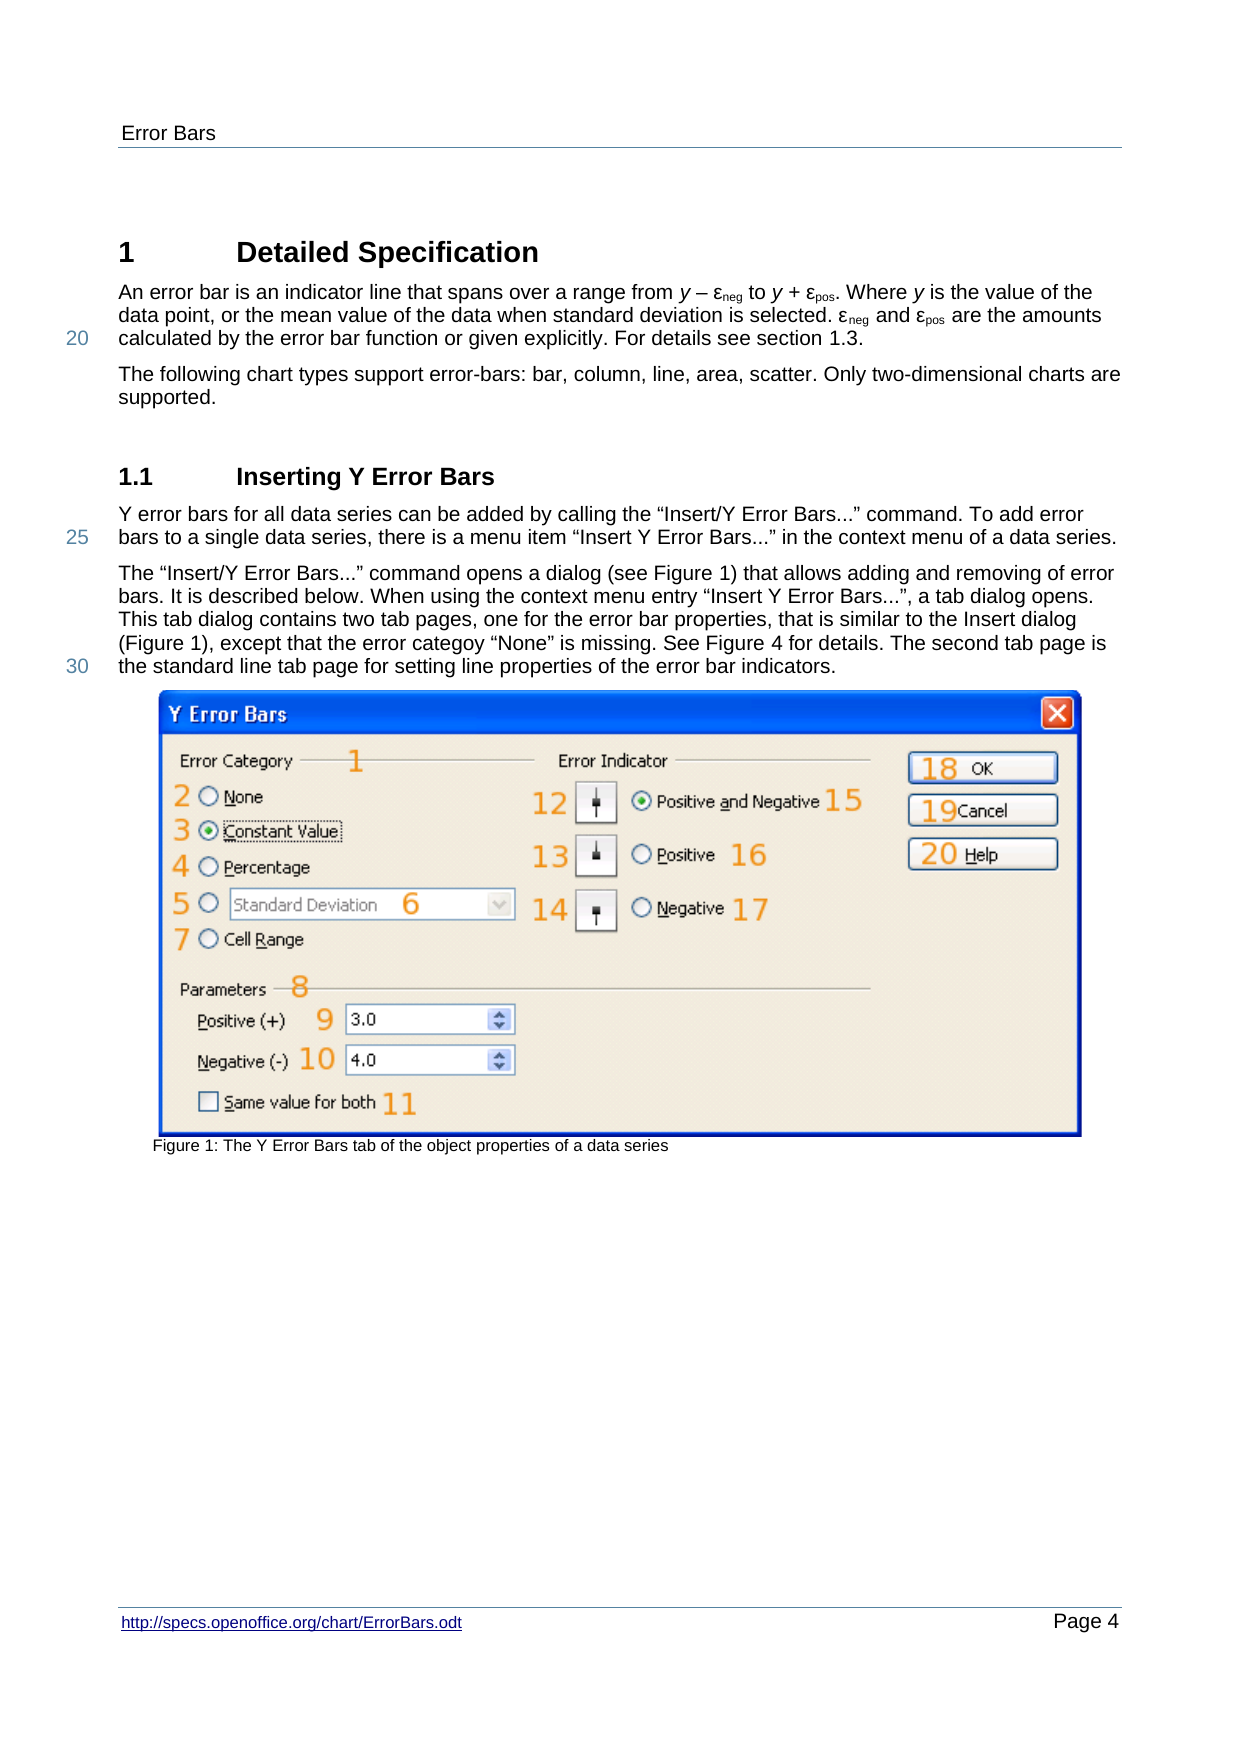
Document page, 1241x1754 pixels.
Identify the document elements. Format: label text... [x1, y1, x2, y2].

picture [158, 690, 1082, 1137]
text The “Insert/Y Error Bars...” command opens a dialog (see Figure 1) that allows adding and removing of error bars. It is described below. When using the context menu entry “Insert Y Error Bars...”, a tab dialog opens. This tab dialog contains two tab pages, one for the error bar properties, that is similar to the Insert dialog (Figure 1), except that the error categoy “None” is missing. See Figure 4 for details. The second tab page is the standard line tab page for setting line properties of the error bar indicators. [118, 561, 1122, 677]
text Figure 1: The Y Error Bars tab of the object properties of a data series [152, 702, 1087, 1155]
text The following chart types support error-bars: bar, column, line, area, scatter. Only two-dimensional charts are supported. [118, 362, 1122, 409]
text Y error bars for all data series can be added by calling the “Insert/Y Error Bars...” command. To add error bars to a single data series, there is a menu item “Insert Y Error Bars...” in the context menu of a data series. [118, 502, 1122, 549]
subtitle Inserting Y Error Bars [118, 463, 1122, 491]
subtitle Detailed Specification [118, 236, 1122, 268]
text An error bar is an indicator line that spans over a range from y – εneg to y + εpos. Where y is the value of the data point, or the mean value of the data when standard deviation is selected. εneg and εpos are the amounts calculated by the error bar function or given explicitly. For details see section 1.3. [118, 280, 1122, 350]
